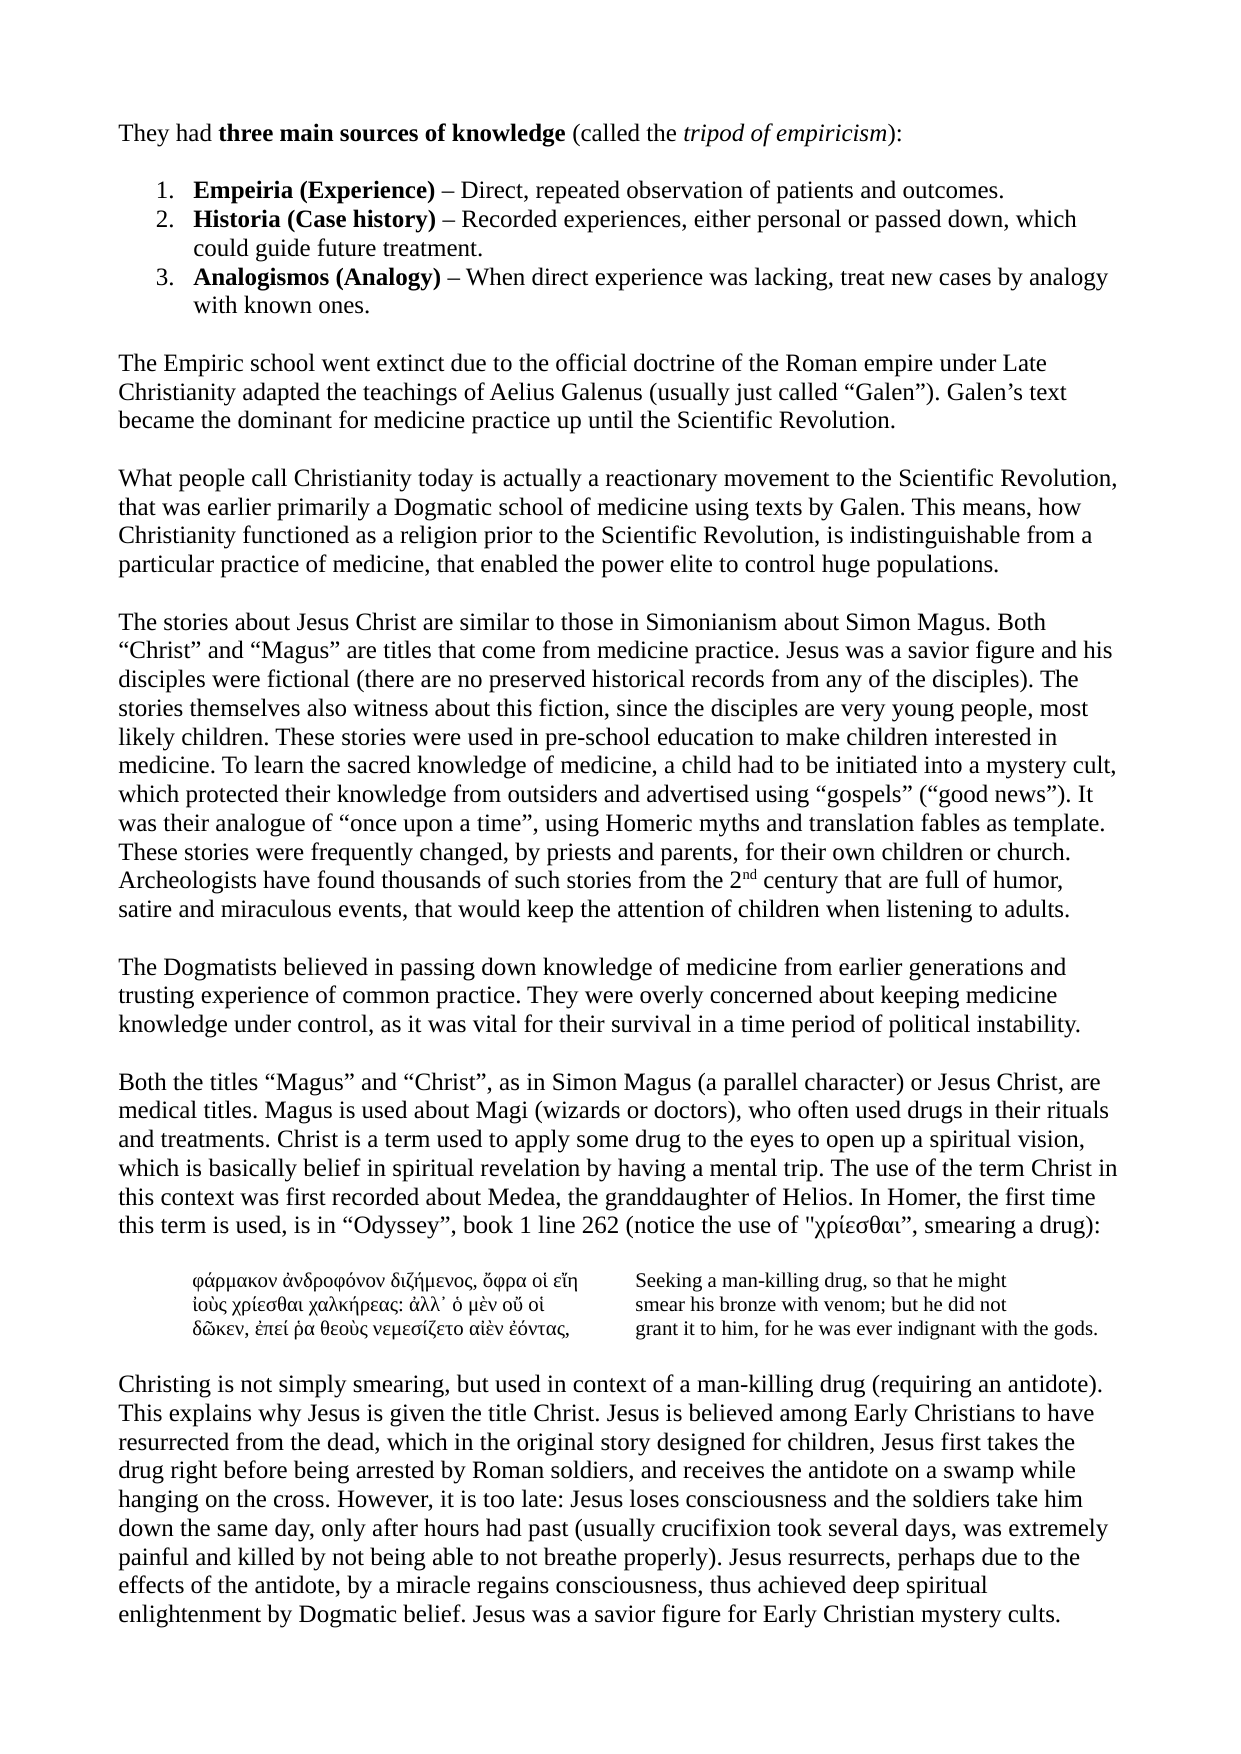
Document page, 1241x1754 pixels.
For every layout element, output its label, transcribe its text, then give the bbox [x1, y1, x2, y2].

list Historia (Case history) – Recorded experiences, either personal or passed down, which could guide future treatment. [156, 204, 1122, 262]
text δῶκεν, ἐπεί ῥα θεοὺς νεμεσίζετο αἰὲν ἐόντας, grant it to him, for he was ever indignant with the gods. [118, 1316, 1122, 1340]
text This explains why Jesus is given the title Christ. Jesus is believed among Early Christians to have resurrected from the dead, which in the original story designed for children, Jesus first takes the drug right before being arrested by Roman soldiers, and receives the antidote on a swamp while hanging on the cross. However, it is too late: Jesus loses consciousness and the soldiers take him down the same day, only after hours had past (usually crucifixion took several days, was extremely painful and killed by not being able to not breathe properly). Jesus resurrects, perhaps due to the effects of the antidote, by a miracle regains consciousness, thus achieved deep spiritual enlightenment by Dogmatic belief. Jesus was a savior figure for Early Christian mystery cults. [118, 1398, 1122, 1628]
text The Dogmatists believed in passing down knowledge of medicine from earlier generations and trusting experience of common practice. They were overly concerned about keeping medicine knowledge under control, as it was vital for their survival in a time period of political instability. [118, 952, 1122, 1038]
text The Empiric school went extinct due to the official doctrine of the Roman empire under Late Christianity adapted the teachings of Aelius Galenus (usually just called “Galen”). Galen’s text became the dominant for medicine practice up until the Scientific Revolution. [118, 348, 1122, 434]
text φάρμακον ἀνδροφόνον διζήμενος, ὄφρα οἱ εἴη Seeking a man-killing drug, so that he might [118, 1268, 1122, 1292]
text The stories about Jesus Christ are similar to those in Simonianism about Simon Magus. Both “Christ” and “Magus” are titles that come from medicine practice. Jesus was a savior figure and his disciples were fictional (there are no preserved historical records from any of the disciples). The stories themselves also witness about this fiction, since the disciples are very young people, most likely children. These stories were used in pre-school education to make children interested in medicine. To learn the sacred knowledge of medicine, a child had to be initiated into a mystery cult, which protected their knowledge from outsiders and advertised using “gospels” (“good news”). It was their analogue of “once upon a time”, using Homeric myths and translation fables as template. These stories were frequently changed, by priests and parents, for their own children or church. Archeologists have found thousands of such stories from the 2nd century that are full of humor, satire and miraculous events, that would keep the attention of children when listening to adults. [118, 607, 1122, 923]
text Christing is not simply smearing, but used in context of a man-killing drug (requiring an antidote). [118, 1369, 1122, 1398]
list Empeiria (Experience) – Direct, repeated observation of patients and outcomes. [156, 176, 1122, 204]
text What people call Christianity today is actually a reactionary movement to the Scientific Revolution, that was earlier primarily a Dogmatic school of medicine using texts by Galen. This means, how Christianity functioned as a religion prior to the Scientific Revolution, is indistinguishable from a particular practice of medicine, that enabled the power elite to control huge populations. [118, 463, 1122, 578]
text ἰοὺς χρίεσθαι χαλκήρεας: ἀλλ᾽ ὁ μὲν οὔ οἱ smear his bronze with venom; but he did not [118, 1292, 1122, 1316]
text They had three main sources of knowledge (called the tripod of empiricism): [118, 118, 1122, 147]
text Both the titles “Magus” and “Christ”, as in Simon Magus (a parallel character) or Jesus Christ, are medical titles. Magus is used about Magi (wizards or doctors), who often used drugs in their rituals and treatments. Christ is a term used to apply some drug to the eyes to open up a spiritual vision, which is basically belief in spiritual revelation by having a mental trip. The use of the term Christ in this context was first recorded about Medea, the granddaughter of Helios. In Homer, the first time this term is used, is in “Odyssey”, book 1 line 262 (notice the use of "χρίεσθαι”, smearing a drug): [118, 1067, 1122, 1239]
list Analogismos (Analogy) – When direct experience was lacking, treat new cases by analogy with known ones. [156, 262, 1122, 319]
